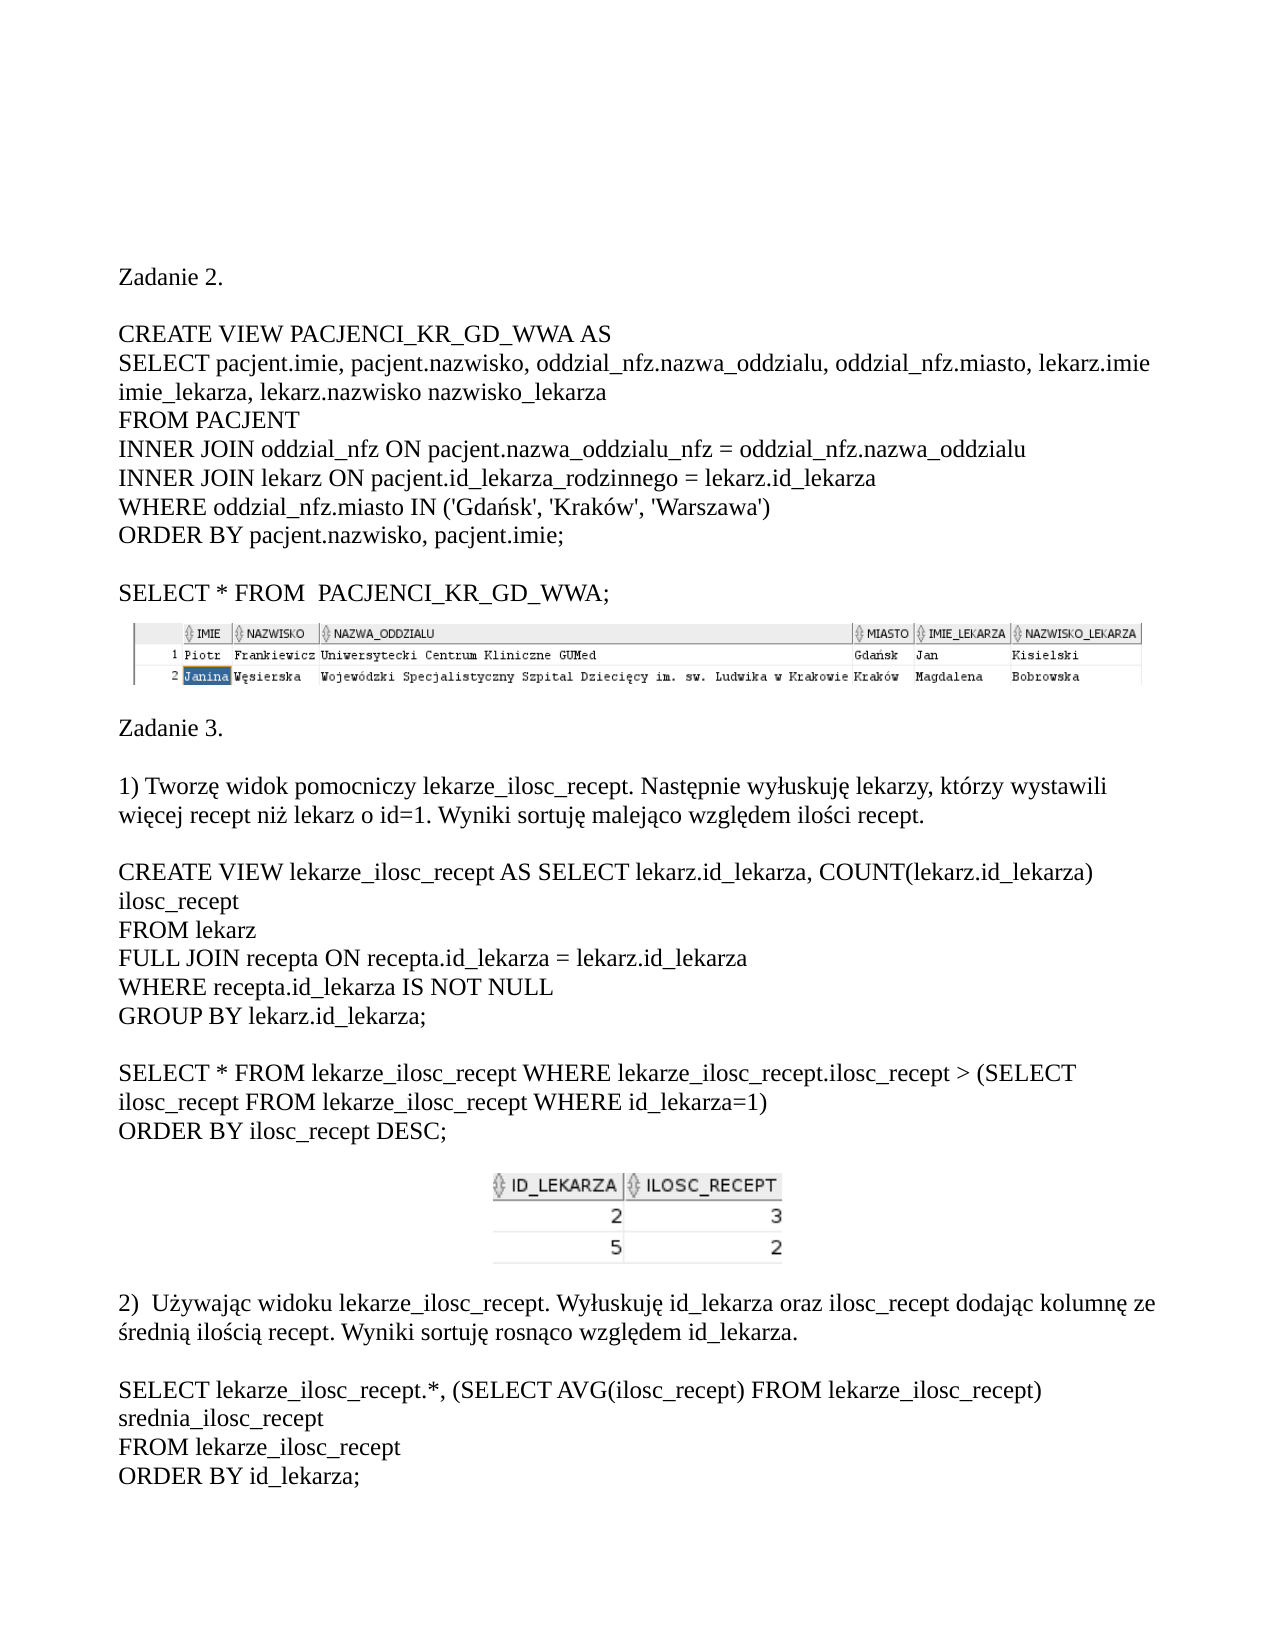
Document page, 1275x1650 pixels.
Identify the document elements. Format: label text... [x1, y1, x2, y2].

text 2) Używając widoku lekarze_ilosc_recept. Wyłuskuję id_lekarza oraz ilosc_recept dodając kolumnę ze średnią ilością recept. Wyniki sortuję rosnąco względem id_lekarza. [118, 1288, 1157, 1346]
text SELECT pacjent.imie, pacjent.nazwisko, oddzial_nfz.nazwa_oddzialu, oddzial_nfz.miasto, lekarz.imie imie_lekarza, lekarz.nazwisko nazwisko_lekarza [118, 348, 1157, 406]
picture [493, 1173, 783, 1264]
text GROUP BY lekarz.id_lekarza; [118, 1001, 1157, 1030]
text WHERE oddzial_nfz.miasto IN ('Gdańsk', 'Kraków', 'Warszawa') [118, 492, 1157, 521]
text Zadanie 2. [118, 262, 1157, 291]
text SELECT lekarze_ilosc_recept.*, (SELECT AVG(ilosc_recept) FROM lekarze_ilosc_recept) srednia_ilosc_recept [118, 1375, 1157, 1432]
text INNER JOIN lekarz ON pacjent.id_lekarza_rodzinnego = lekarz.id_lekarza [118, 463, 1157, 492]
text FROM lekarze_ilosc_recept [118, 1432, 1157, 1461]
text SELECT * FROM PACJENCI_KR_GD_WWA; [118, 578, 1157, 607]
text ORDER BY id_lekarza; [118, 1461, 1157, 1490]
text SELECT * FROM lekarze_ilosc_recept WHERE lekarze_ilosc_recept.ilosc_recept > (SELECT ilosc_recept FROM lekarze_ilosc_recept WHERE id_lekarza=1) [118, 1058, 1157, 1116]
text Zadanie 3. [118, 713, 1157, 742]
text 1) Tworzę widok pomocniczy lekarze_ilosc_recept. Następnie wyłuskuję lekarzy, którzy wystawili więcej recept niż lekarz o id=1. Wyniki sortuję malejąco względem ilości recept. [118, 771, 1157, 828]
text ORDER BY pacjent.nazwisko, pacjent.imie; [118, 521, 1157, 549]
picture [133, 623, 1142, 685]
text WHERE recepta.id_lekarza IS NOT NULL [118, 972, 1157, 1001]
text FROM PACJENT [118, 406, 1157, 434]
text CREATE VIEW lekarze_ilosc_recept AS SELECT lekarz.id_lekarza, COUNT(lekarz.id_lekarza) ilosc_recept [118, 857, 1157, 915]
text INNER JOIN oddzial_nfz ON pacjent.nazwa_oddzialu_nfz = oddzial_nfz.nazwa_oddzialu [118, 434, 1157, 463]
text FROM lekarz [118, 915, 1157, 943]
text FULL JOIN recepta ON recepta.id_lekarza = lekarz.id_lekarza [118, 943, 1157, 972]
text CREATE VIEW PACJENCI_KR_GD_WWA AS [118, 319, 1157, 348]
text ORDER BY ilosc_recept DESC; [118, 1116, 1157, 1145]
